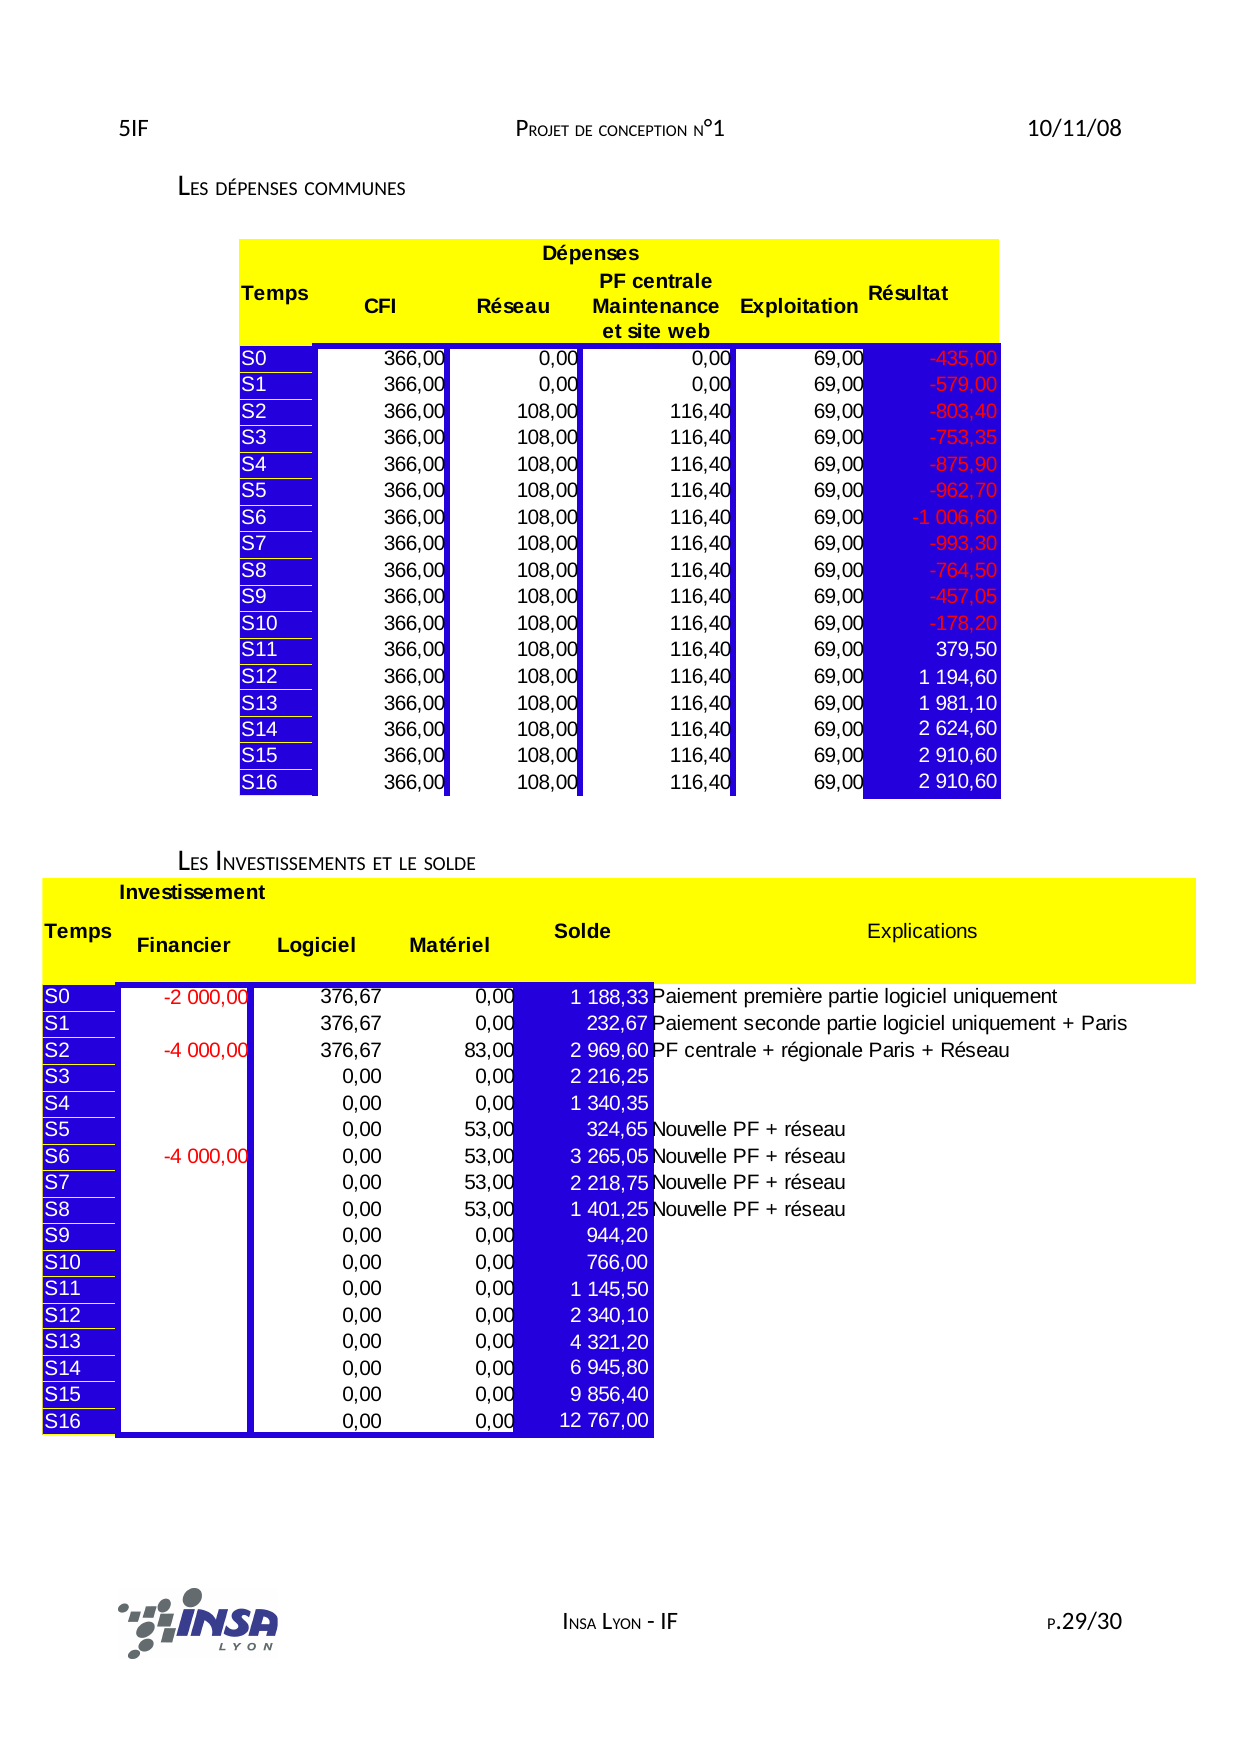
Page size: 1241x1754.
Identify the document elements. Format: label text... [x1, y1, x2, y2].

picture [118, 1588, 278, 1659]
subtitle Les Investissements et le solde [118, 848, 1122, 878]
subtitle Les dépenses communes [118, 173, 1122, 203]
